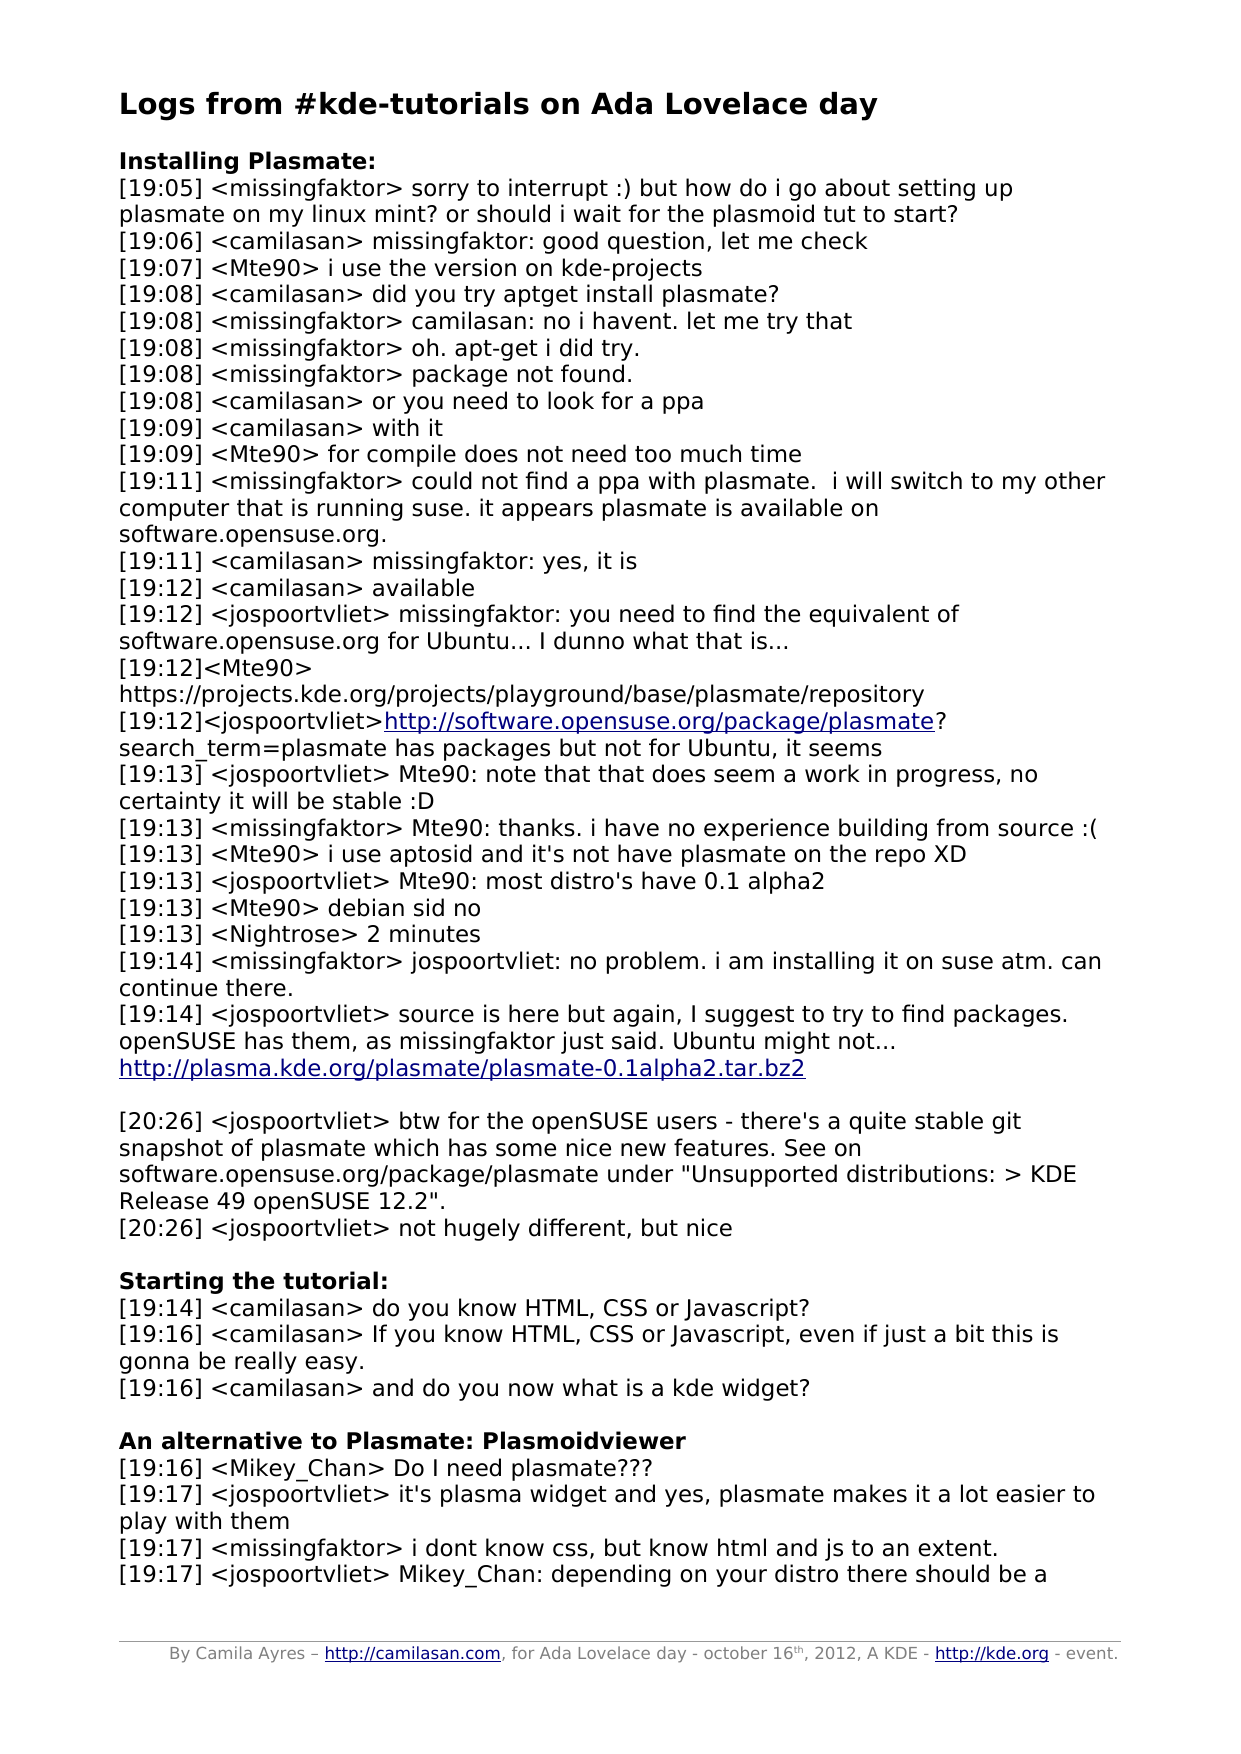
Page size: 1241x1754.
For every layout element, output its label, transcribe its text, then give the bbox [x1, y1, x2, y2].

text [19:08] <missingfaktor> camilasan: no i havent. let me try that [119, 308, 1121, 335]
text [19:05] <missingfaktor> sorry to interrupt :) but how do i go about setting up plasmate on my linux mint? or should i wait for the plasmoid tut to start? [119, 175, 1121, 228]
text [20:26] <jospoortvliet> btw for the openSUSE users - there's a quite stable git snapshot of plasmate which has some nice new features. See on software.opensuse.org/package/plasmate under "Unsupported distributions: > KDE Release 49 openSUSE 12.2". [119, 1108, 1121, 1215]
text [19:13] <jospoortvliet> Mte90: note that that does seem a work in progress, no certainty it will be stable :D [119, 761, 1121, 815]
text [19:11] <missingfaktor> could not find a ppa with plasmate. i will switch to my other computer that is running suse. it appears plasmate is available on software.opensuse.org. [119, 468, 1121, 548]
text [19:13] <missingfaktor> Mte90: thanks. i have no experience building from source :( [119, 815, 1121, 841]
text [19:11] <camilasan> missingfaktor: yes, it is [119, 548, 1121, 575]
text [19:09] <camilasan> with it [119, 415, 1121, 441]
text [19:06] <camilasan> missingfaktor: good question, let me check [119, 228, 1121, 255]
text Starting the tutorial: [119, 1268, 1121, 1295]
text [19:09] <Mte90> for compile does not need too much time [119, 441, 1121, 468]
text [19:17] <jospoortvliet> it's plasma widget and yes, plasmate makes it a lot easier to play with them [119, 1481, 1121, 1535]
text [19:08] <camilasan> did you try aptget install plasmate? [119, 281, 1121, 308]
text [19:12]<Mte90> https://projects.kde.org/projects/playground/base/plasmate/repository [119, 655, 1121, 708]
text [19:17] <jospoortvliet> Mikey_Chan: depending on your distro there should be a [119, 1561, 1121, 1588]
text [19:08] <missingfaktor> package not found. [119, 361, 1121, 388]
text [20:26] <jospoortvliet> not hugely different, but nice [119, 1215, 1121, 1241]
text [19:16] <camilasan> If you know HTML, CSS or Javascript, even if just a bit this is gonna be really easy. [119, 1321, 1121, 1375]
text [19:12] <jospoortvliet> missingfaktor: you need to find the equivalent of software.opensuse.org for Ubuntu... I dunno what that is... [119, 601, 1121, 655]
text [19:08] <missingfaktor> oh. apt-get i did try. [119, 335, 1121, 361]
text [19:13] <Nightrose> 2 minutes [119, 921, 1121, 948]
text [19:17] <missingfaktor> i dont know css, but know html and js to an extent. [119, 1535, 1121, 1561]
text [19:14] <missingfaktor> jospoortvliet: no problem. i am installing it on suse atm. can continue there. [119, 948, 1121, 1001]
text [19:13] <Mte90> i use aptosid and it's not have plasmate on the repo XD [119, 841, 1121, 868]
text [19:14] <jospoortvliet> source is here but again, I suggest to try to find packages. openSUSE has them, as missingfaktor just said. Ubuntu might not... http://plasma.kde.org/plasmate/plasmate-0.1alpha2.tar.bz2 [119, 1001, 1121, 1081]
text [19:13] <jospoortvliet> Mte90: most distro's have 0.1 alpha2 [119, 868, 1121, 895]
text [19:08] <camilasan> or you need to look for a ppa [119, 388, 1121, 415]
text [19:12]<jospoortvliet>http://software.opensuse.org/package/plasmate?search_term=plasmate has packages but not for Ubuntu, it seems [119, 708, 1121, 761]
list Logs from #kde-tutorials on Ada Lovelace day [119, 87, 1121, 121]
text [19:12] <camilasan> available [119, 575, 1121, 601]
text [19:13] <Mte90> debian sid no [119, 895, 1121, 921]
text [19:14] <camilasan> do you know HTML, CSS or Javascript? [119, 1295, 1121, 1321]
text [19:16] <Mikey_Chan> Do I need plasmate??? [119, 1455, 1121, 1481]
text Installing Plasmate: [119, 148, 1121, 175]
text [19:07] <Mte90> i use the version on kde-projects [119, 255, 1121, 281]
text An alternative to Plasmate: Plasmoidviewer [119, 1428, 1121, 1455]
text [19:16] <camilasan> and do you now what is a kde widget? [119, 1375, 1121, 1401]
